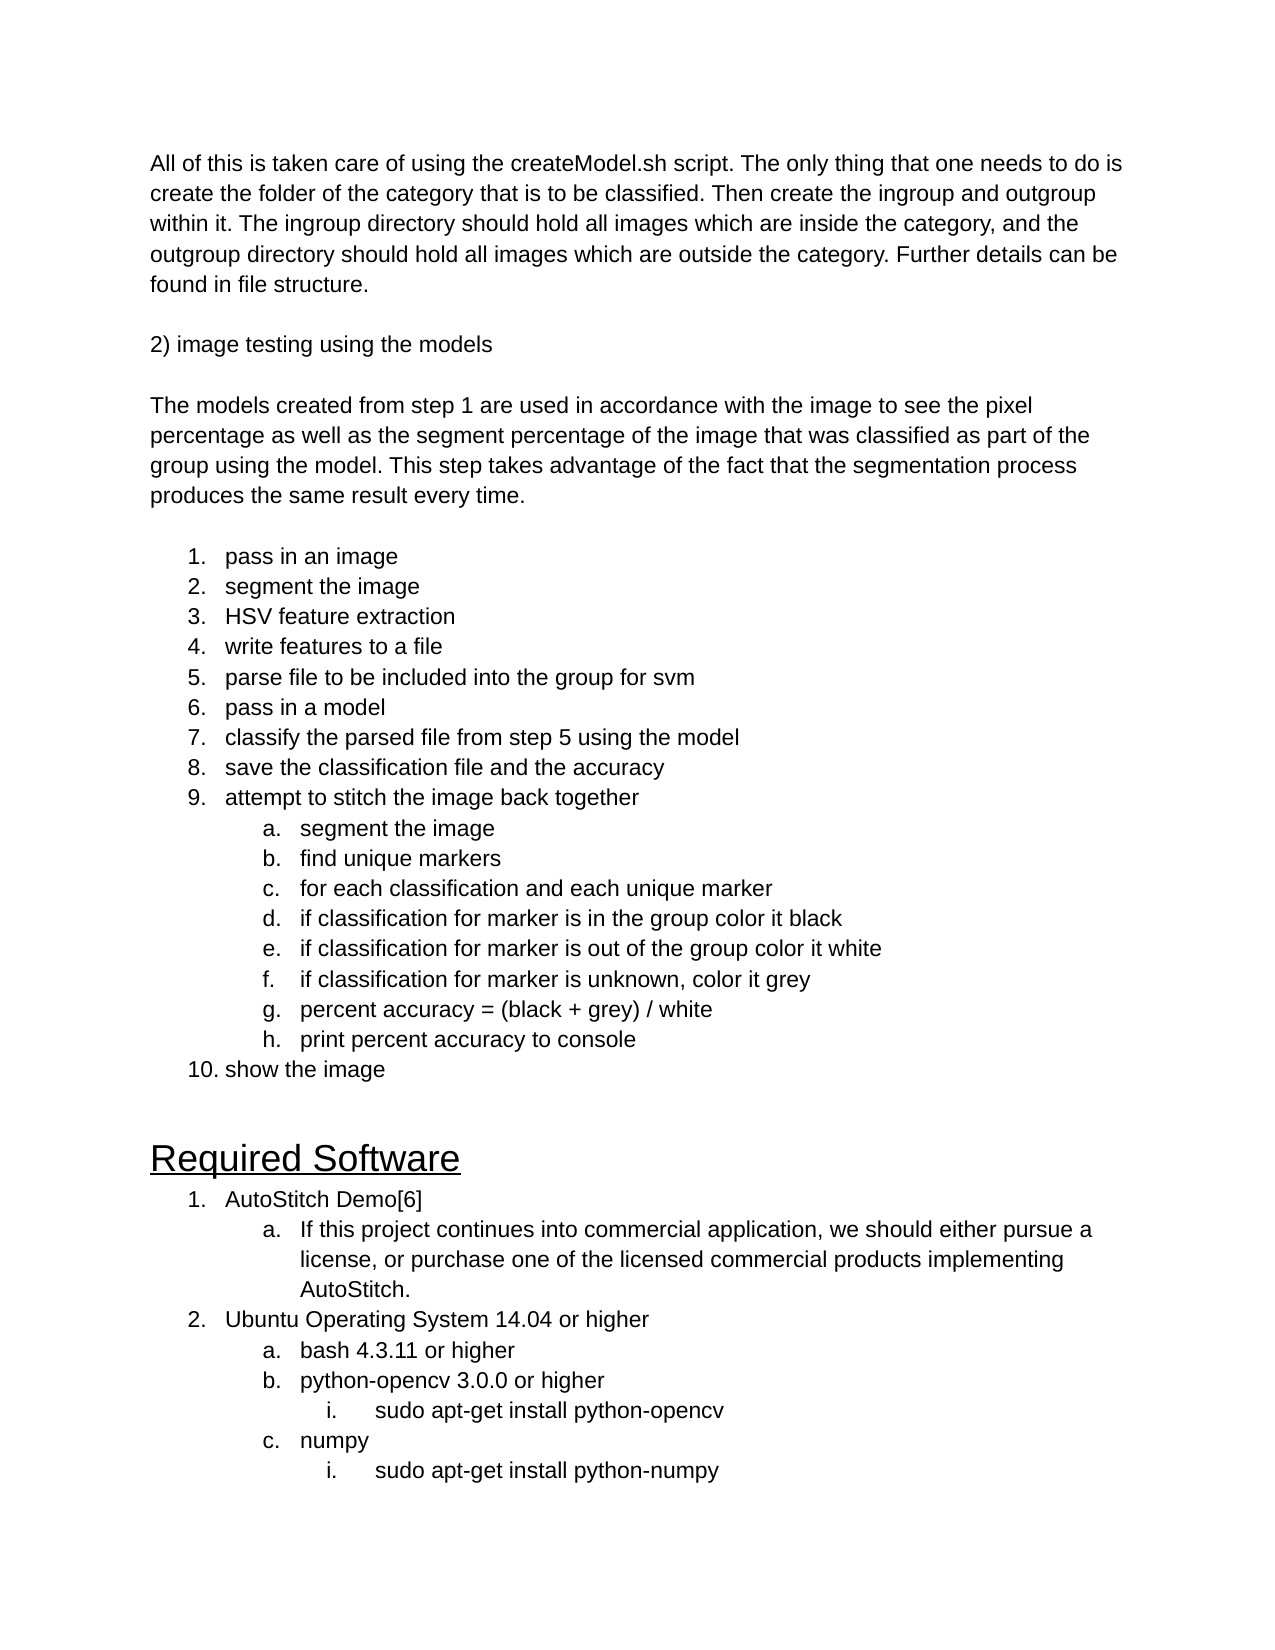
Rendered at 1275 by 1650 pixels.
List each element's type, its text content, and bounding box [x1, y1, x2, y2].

list If this project continues into commercial application, we should either pursue a license, or purchase one of the licensed commercial products implementing AutoStitch. [262, 1216, 1125, 1303]
list sudo apt-get install python-numpy [337, 1457, 1125, 1484]
list save the classification file and the accuracy [187, 754, 1125, 781]
list if classification for marker is unknown, color it grey [262, 966, 1125, 992]
list segment the image [262, 814, 1125, 841]
list if classification for marker is out of the group color it white [262, 935, 1125, 962]
text The models created from step 1 are used in accordance with the image to see the pixel percentage as well as the segment percentage of the image that was classified as part of the group using the model. This step takes advantage of the fact that the segmentation process produces the same result every time. [150, 392, 1125, 509]
list AutoStitch Demo[6] [187, 1186, 1125, 1212]
list pass in an image [187, 543, 1125, 569]
list parse file to be included into the group for svm [187, 663, 1125, 690]
list find unique markers [262, 845, 1125, 871]
list if classification for marker is in the group color it black [262, 905, 1125, 932]
list HSV feature extraction [187, 603, 1125, 629]
list percent accuracy = (black + grey) / white [262, 996, 1125, 1022]
list python-opencv 3.0.0 or higher [262, 1367, 1125, 1393]
list Ubuntu Operating System 14.04 or higher [187, 1306, 1125, 1333]
list attempt to stitch the image back together [187, 784, 1125, 811]
list print percent accuracy to console [262, 1026, 1125, 1052]
list numpy [262, 1427, 1125, 1454]
text Required Software [150, 1136, 1125, 1179]
list pass in a model [187, 694, 1125, 720]
list for each classification and each unique marker [262, 875, 1125, 901]
list classify the parsed file from step 5 using the model [187, 724, 1125, 750]
list sudo apt-get install python-opencv [337, 1397, 1125, 1423]
list write features to a file [187, 633, 1125, 660]
text 2) image testing using the models [150, 331, 1125, 358]
list segment the image [187, 573, 1125, 599]
text All of this is taken care of using the createModel.sh script. The only thing that one needs to do is create the folder of the category that is to be classified. Then create the ingroup and outgroup within it. The ingroup directory should hold all images which are inside the category, and the outgroup directory should hold all images which are outside the category. Further details can be found in file structure. [150, 150, 1125, 297]
list bash 4.3.11 or higher [262, 1337, 1125, 1363]
list show the image [187, 1056, 1125, 1083]
